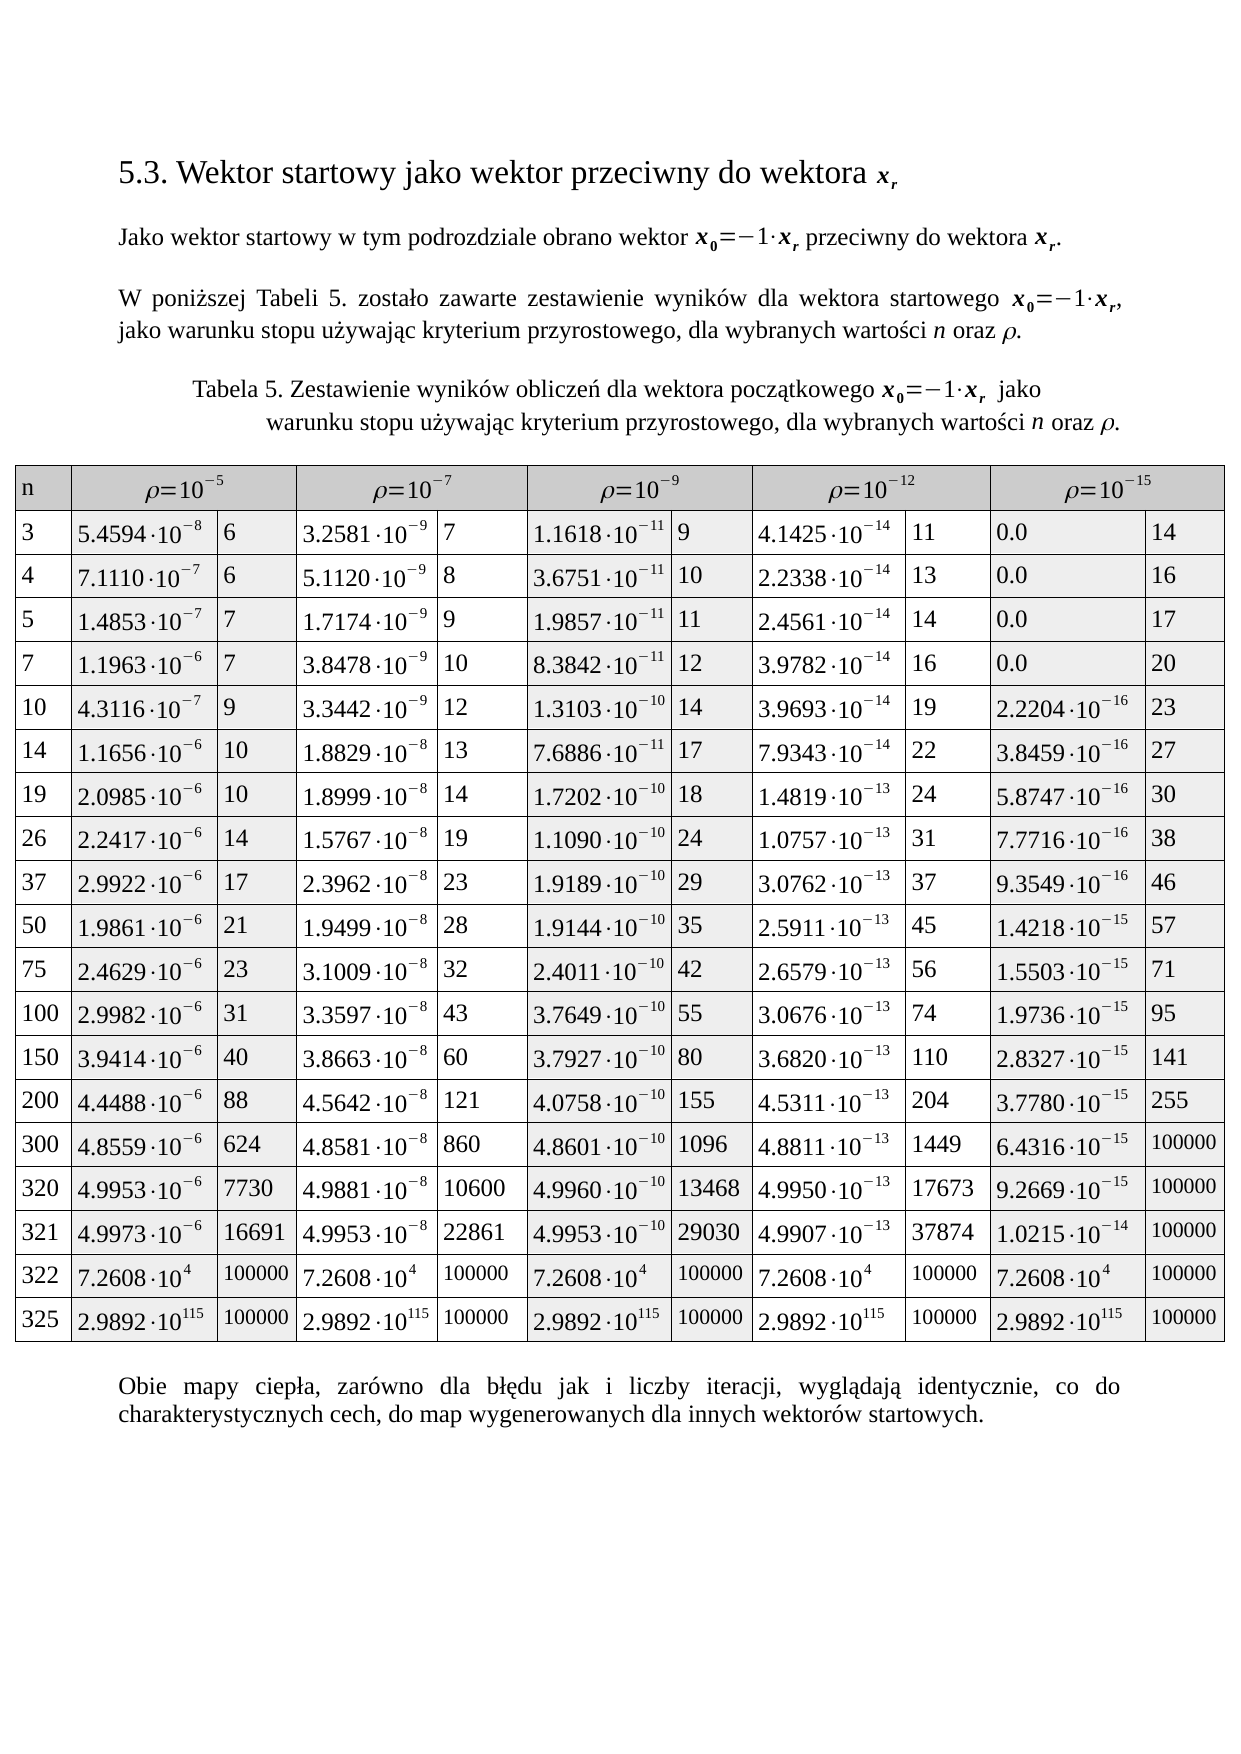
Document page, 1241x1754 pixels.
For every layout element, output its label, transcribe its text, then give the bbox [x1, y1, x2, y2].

table_cell 2.5911 [753, 905, 905, 947]
table_cell 42 [672, 948, 752, 991]
table_cell 1.9736 [991, 992, 1145, 1035]
table_cell 7.2608 [72, 1255, 217, 1297]
table_cell 16691 [218, 1211, 296, 1253]
table_cell 3.6751 [528, 555, 671, 597]
table_cell 4.9953 [528, 1211, 671, 1253]
table_cell 29030 [672, 1211, 752, 1253]
table_header [991, 466, 1224, 510]
table_cell 1.1656 [72, 730, 217, 772]
text Obie mapy ciepła, zarówno dla błędu jak i liczby iteracji, wyglądają identycznie, co do charakterystycznych cech, do map wygenerowanych dla innych wektorów startowych. [118, 1371, 1122, 1428]
table_cell 40 [218, 1036, 296, 1078]
table_cell 100000 [1146, 1123, 1224, 1166]
table_cell 18 [672, 773, 752, 816]
text 5.3. Wektor startowy jako wektor przeciwny do wektora [118, 153, 1122, 193]
table_cell 4.9907 [753, 1211, 905, 1253]
table_cell 2.8327 [991, 1036, 1145, 1078]
table_cell 7.1110 [72, 555, 217, 597]
table_cell 1.4853 [72, 598, 217, 641]
table_cell 2.0985 [72, 773, 217, 816]
table_cell 100 [16, 992, 71, 1035]
table_cell 16 [906, 642, 990, 685]
table_cell 1096 [672, 1123, 752, 1166]
table_cell 8 [438, 555, 527, 597]
table_cell 14 [672, 686, 752, 728]
table_cell 95 [1146, 992, 1224, 1035]
table_cell 1.8829 [297, 730, 437, 772]
table_cell 2.9922 [72, 861, 217, 903]
table_header n [16, 466, 71, 510]
table_cell 9.3549 [991, 861, 1145, 903]
table_cell 14 [438, 773, 527, 816]
table_cell 23 [438, 861, 527, 903]
table_cell 24 [906, 773, 990, 816]
table_cell 3.3442 [297, 686, 437, 728]
table_cell 255 [1146, 1080, 1224, 1122]
table_cell 2.2204 [991, 686, 1145, 728]
table_cell 24 [672, 817, 752, 860]
table_cell 4.9953 [72, 1167, 217, 1210]
table_cell 28 [438, 905, 527, 947]
table_cell 2.9982 [72, 992, 217, 1035]
table_cell 4.3116 [72, 686, 217, 728]
table_cell 16 [1146, 555, 1224, 597]
table_cell 2.9892 [528, 1298, 671, 1341]
table_cell 2.9892 [753, 1298, 905, 1341]
table_cell 0.0 [991, 598, 1145, 641]
table_cell 5.4594 [72, 511, 217, 553]
table_cell 300 [16, 1123, 71, 1166]
table_cell 10 [438, 642, 527, 685]
table_cell 9 [218, 686, 296, 728]
table_header [528, 466, 752, 510]
table_cell 1.4819 [753, 773, 905, 816]
table_cell 100000 [218, 1298, 296, 1341]
table_cell 14 [16, 730, 71, 772]
table_cell 7.2608 [528, 1255, 671, 1297]
table_cell 100000 [906, 1255, 990, 1297]
table_cell 2.6579 [753, 948, 905, 991]
table_cell 7.2608 [991, 1255, 1145, 1297]
table_cell 10 [672, 555, 752, 597]
table_cell 2.9892 [297, 1298, 437, 1341]
table_cell 100000 [218, 1255, 296, 1297]
table_cell 14 [906, 598, 990, 641]
table_cell 30 [1146, 773, 1224, 816]
table_cell 29 [672, 861, 752, 903]
table_cell 121 [438, 1080, 527, 1122]
table_cell 4 [16, 555, 71, 597]
table_cell 88 [218, 1080, 296, 1122]
table_cell 3.9693 [753, 686, 905, 728]
table_cell 4.8601 [528, 1123, 671, 1166]
table_cell 71 [1146, 948, 1224, 991]
table_cell 27 [1146, 730, 1224, 772]
table_cell 14 [218, 817, 296, 860]
table_cell 3.3597 [297, 992, 437, 1035]
table_cell 10 [16, 686, 71, 728]
table_cell 4.8581 [297, 1123, 437, 1166]
table_cell 1.9857 [528, 598, 671, 641]
table_cell 1.1090 [528, 817, 671, 860]
table_cell 10600 [438, 1167, 527, 1210]
table_cell 5.8747 [991, 773, 1145, 816]
table_cell 100000 [906, 1298, 990, 1341]
table_cell 6.4316 [991, 1123, 1145, 1166]
table_cell 55 [672, 992, 752, 1035]
table_cell 11 [906, 511, 990, 553]
table_cell 1.9861 [72, 905, 217, 947]
table_cell 7.7716 [991, 817, 1145, 860]
table_cell 110 [906, 1036, 990, 1078]
table_cell 14 [1146, 511, 1224, 553]
table_cell 21 [218, 905, 296, 947]
table_cell 100000 [672, 1298, 752, 1341]
table_cell 31 [218, 992, 296, 1035]
table_cell 74 [906, 992, 990, 1035]
table_cell 13 [906, 555, 990, 597]
table_cell 1.9499 [297, 905, 437, 947]
table_cell 100000 [438, 1298, 527, 1341]
table_cell 10 [218, 730, 296, 772]
table_cell 2.4011 [528, 948, 671, 991]
table_cell 20 [1146, 642, 1224, 685]
table_cell 23 [1146, 686, 1224, 728]
table_cell 4.5642 [297, 1080, 437, 1122]
table_cell 4.8811 [753, 1123, 905, 1166]
text Jako wektor startowy w tym podrozdziale obrano wektor przeciwny do wektora . [118, 222, 1122, 254]
table_cell 4.8559 [72, 1123, 217, 1166]
table_cell 37874 [906, 1211, 990, 1253]
table_cell 9 [672, 511, 752, 553]
table_cell 2.4629 [72, 948, 217, 991]
table_cell 23 [218, 948, 296, 991]
table_cell 1.7174 [297, 598, 437, 641]
table_cell 35 [672, 905, 752, 947]
table_cell 31 [906, 817, 990, 860]
table_cell 624 [218, 1123, 296, 1166]
table_cell 4.9973 [72, 1211, 217, 1253]
table_cell 4.0758 [528, 1080, 671, 1122]
table_cell 1.5503 [991, 948, 1145, 991]
table_cell 13 [438, 730, 527, 772]
table_cell 3.0676 [753, 992, 905, 1035]
table_cell 26 [16, 817, 71, 860]
table_cell 12 [438, 686, 527, 728]
table_cell 320 [16, 1167, 71, 1210]
table_cell 325 [16, 1298, 71, 1341]
table_cell 45 [906, 905, 990, 947]
table_header [72, 466, 296, 510]
table_cell 7 [16, 642, 71, 685]
table_cell 8.3842 [528, 642, 671, 685]
table_cell 155 [672, 1080, 752, 1122]
table_cell 4.9960 [528, 1167, 671, 1210]
table_cell 17 [1146, 598, 1224, 641]
table_cell 0.0 [991, 555, 1145, 597]
table_cell 1.0215 [991, 1211, 1145, 1253]
table_cell 80 [672, 1036, 752, 1078]
table_cell 17 [672, 730, 752, 772]
table_cell 3.7780 [991, 1080, 1145, 1122]
table_cell 60 [438, 1036, 527, 1078]
table_cell 1.9144 [528, 905, 671, 947]
text Tabela 5. Zestawienie wyników obliczeń dla wektora początkowego jako warunku stopu używając kryterium przyrostowego, dla wybranych wartości oraz . [118, 374, 1122, 436]
table_cell 9 [438, 598, 527, 641]
table_cell 7730 [218, 1167, 296, 1210]
table_cell 56 [906, 948, 990, 991]
table_cell 100000 [1146, 1211, 1224, 1253]
table_cell 141 [1146, 1036, 1224, 1078]
table_cell 5.1120 [297, 555, 437, 597]
table_cell 57 [1146, 905, 1224, 947]
table_cell 3.8459 [991, 730, 1145, 772]
table_cell 22 [906, 730, 990, 772]
table_cell 3.8478 [297, 642, 437, 685]
table_cell 50 [16, 905, 71, 947]
text W poniższej Tabeli 5. zostało zawarte zestawienie wyników dla wektora startowego , jako warunku stopu używając kryterium przyrostowego, dla wybranych wartości oraz . [118, 283, 1122, 345]
table_cell 322 [16, 1255, 71, 1297]
table_cell 3.0762 [753, 861, 905, 903]
table_cell 43 [438, 992, 527, 1035]
table_cell 4.5311 [753, 1080, 905, 1122]
table_cell 2.2417 [72, 817, 217, 860]
table_cell 100000 [672, 1255, 752, 1297]
table_cell 75 [16, 948, 71, 991]
table_cell 4.1425 [753, 511, 905, 553]
table_cell 3.9782 [753, 642, 905, 685]
table_cell 7 [218, 642, 296, 685]
table_cell 3.7927 [528, 1036, 671, 1078]
table_cell 2.3962 [297, 861, 437, 903]
table_cell 100000 [1146, 1298, 1224, 1341]
table_cell 19 [438, 817, 527, 860]
table_cell 7.2608 [753, 1255, 905, 1297]
table_cell 1449 [906, 1123, 990, 1166]
table_cell 1.7202 [528, 773, 671, 816]
table_cell 3.6820 [753, 1036, 905, 1078]
table_cell 0.0 [991, 511, 1145, 553]
table_header [297, 466, 527, 510]
table_cell 3 [16, 511, 71, 553]
table_cell 150 [16, 1036, 71, 1078]
table_cell 4.4488 [72, 1080, 217, 1122]
table_cell 37 [906, 861, 990, 903]
table_cell 1.3103 [528, 686, 671, 728]
table_cell 1.8999 [297, 773, 437, 816]
table_cell 46 [1146, 861, 1224, 903]
table_cell 6 [218, 511, 296, 553]
table_cell 1.1963 [72, 642, 217, 685]
table_cell 204 [906, 1080, 990, 1122]
table_cell 1.9189 [528, 861, 671, 903]
table_cell 9.2669 [991, 1167, 1145, 1210]
table_cell 1.4218 [991, 905, 1145, 947]
table_cell 4.9881 [297, 1167, 437, 1210]
table_cell 12 [672, 642, 752, 685]
table_cell 2.2338 [753, 555, 905, 597]
table_cell 100000 [1146, 1167, 1224, 1210]
table_cell 4.9953 [297, 1211, 437, 1253]
table_cell 2.9892 [72, 1298, 217, 1341]
table_cell 1.1618 [528, 511, 671, 553]
table_cell 321 [16, 1211, 71, 1253]
table_cell 4.9950 [753, 1167, 905, 1210]
table_cell 11 [672, 598, 752, 641]
table_cell 860 [438, 1123, 527, 1166]
table_cell 5 [16, 598, 71, 641]
table_cell 32 [438, 948, 527, 991]
table_cell 0.0 [991, 642, 1145, 685]
table_cell 200 [16, 1080, 71, 1122]
table_cell 3.1009 [297, 948, 437, 991]
table_cell 10 [218, 773, 296, 816]
table_cell 7.6886 [528, 730, 671, 772]
table_cell 3.8663 [297, 1036, 437, 1078]
table_cell 2.4561 [753, 598, 905, 641]
table_cell 7.9343 [753, 730, 905, 772]
table_cell 100000 [438, 1255, 527, 1297]
table_cell 17 [218, 861, 296, 903]
table_cell 1.5767 [297, 817, 437, 860]
table_header [753, 466, 990, 510]
table_cell 13468 [672, 1167, 752, 1210]
table_cell 3.7649 [528, 992, 671, 1035]
table_cell 7.2608 [297, 1255, 437, 1297]
table_cell 38 [1146, 817, 1224, 860]
table_cell 2.9892 [991, 1298, 1145, 1341]
table_cell 19 [906, 686, 990, 728]
table_cell 22861 [438, 1211, 527, 1253]
table_cell 17673 [906, 1167, 990, 1210]
table_cell 3.2581 [297, 511, 437, 553]
table_cell 6 [218, 555, 296, 597]
table_cell 7 [438, 511, 527, 553]
table_cell 19 [16, 773, 71, 816]
table_cell 1.0757 [753, 817, 905, 860]
table_cell 37 [16, 861, 71, 903]
table_cell 3.9414 [72, 1036, 217, 1078]
table_cell 100000 [1146, 1255, 1224, 1297]
table_cell 7 [218, 598, 296, 641]
